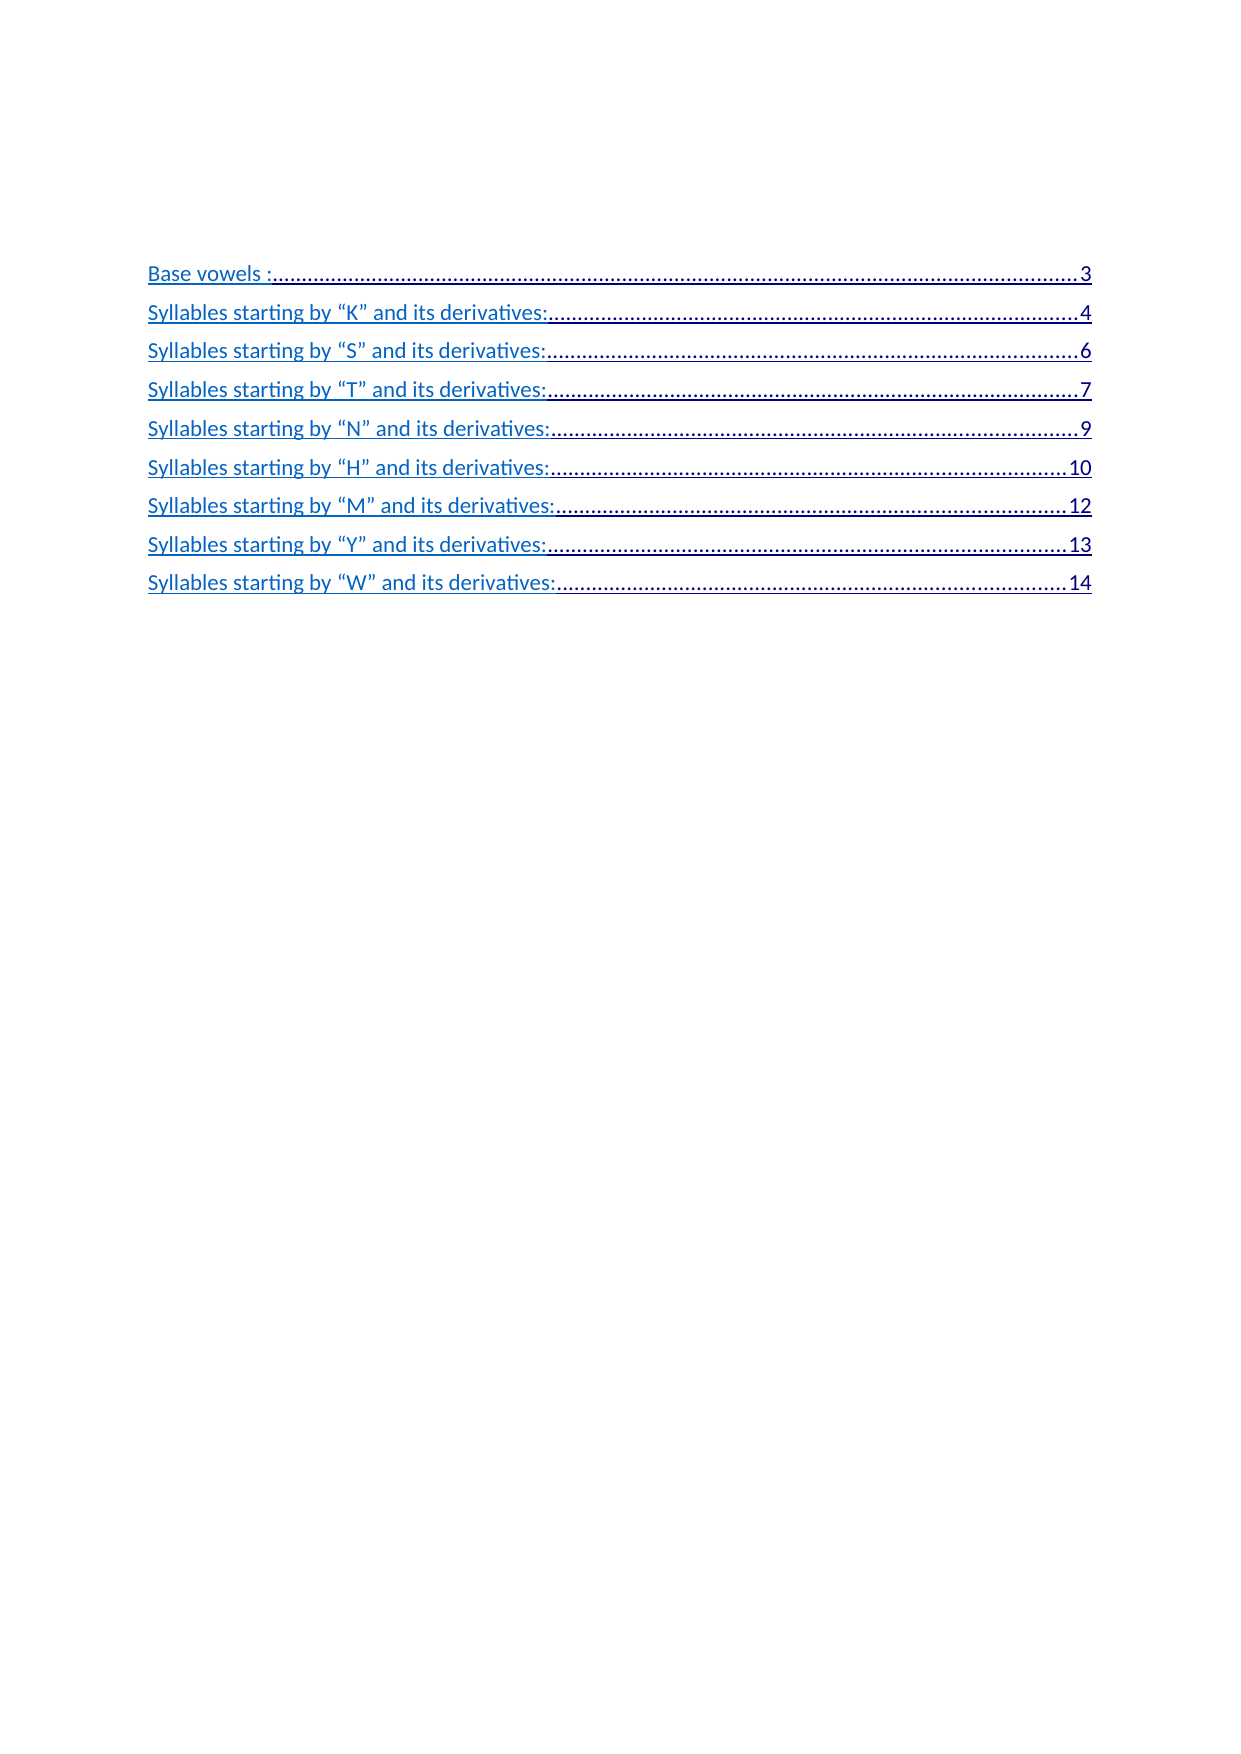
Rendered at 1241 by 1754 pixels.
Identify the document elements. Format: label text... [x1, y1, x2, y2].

text Syllables starting by “M” and its derivatives: 12 [148, 491, 1093, 519]
text Syllables starting by “K” and its derivatives: 4 [148, 298, 1093, 326]
text Syllables starting by “S” and its derivatives: 6 [148, 337, 1093, 365]
text Syllables starting by “W” and its derivatives: 14 [148, 568, 1093, 597]
text Syllables starting by “N” and its derivatives: 9 [148, 414, 1093, 442]
text Syllables starting by “H” and its derivatives: 10 [148, 453, 1093, 481]
text Syllables starting by “Y” and its derivatives: 13 [148, 530, 1093, 558]
text Syllables starting by “T” and its derivatives: 7 [148, 375, 1093, 403]
text Base vowels : 3 [148, 259, 1093, 287]
